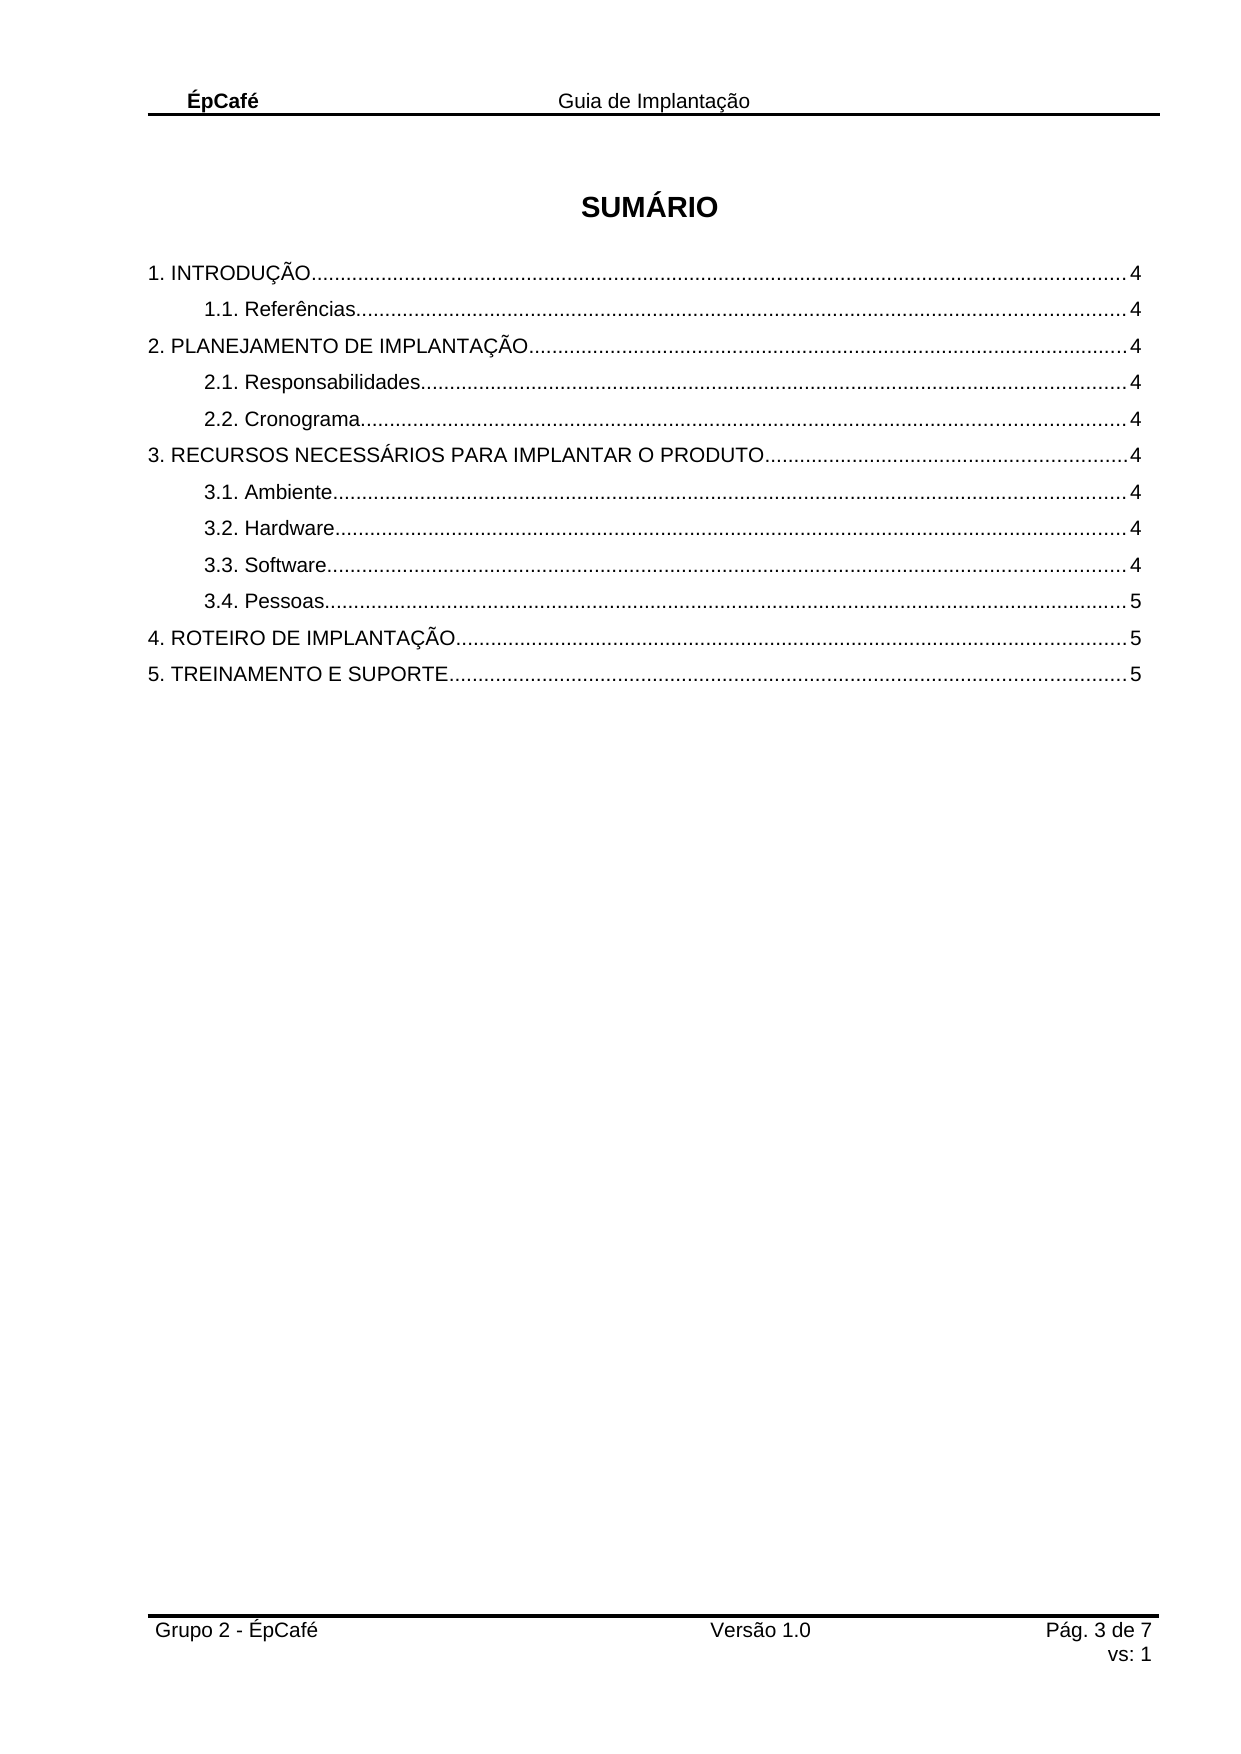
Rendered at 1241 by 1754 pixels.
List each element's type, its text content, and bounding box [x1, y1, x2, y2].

text 5. Treinamento e suporte 5 [148, 662, 1152, 686]
text 3.4. Pessoas 5 [204, 589, 1152, 613]
text 2.2. Cronograma 4 [204, 407, 1152, 431]
text 3. Recursos NECESSÁRIOS PARA IMPLANTAR O PRODUTO 4 [148, 443, 1152, 467]
text 2. Planejamento de Implantação 4 [148, 334, 1152, 358]
text 1. Introdução 4 [148, 261, 1152, 285]
text 3.3. Software 4 [204, 552, 1152, 576]
text 2.1. Responsabilidades 4 [204, 370, 1152, 394]
text 3.1. Ambiente 4 [204, 479, 1152, 503]
text 4. ROTEIRO DE implantação 5 [148, 625, 1152, 649]
text 1.1. Referências 4 [204, 297, 1152, 321]
text 3.2. Hardware 4 [204, 516, 1152, 540]
title SUMÁRIO [148, 190, 1152, 223]
